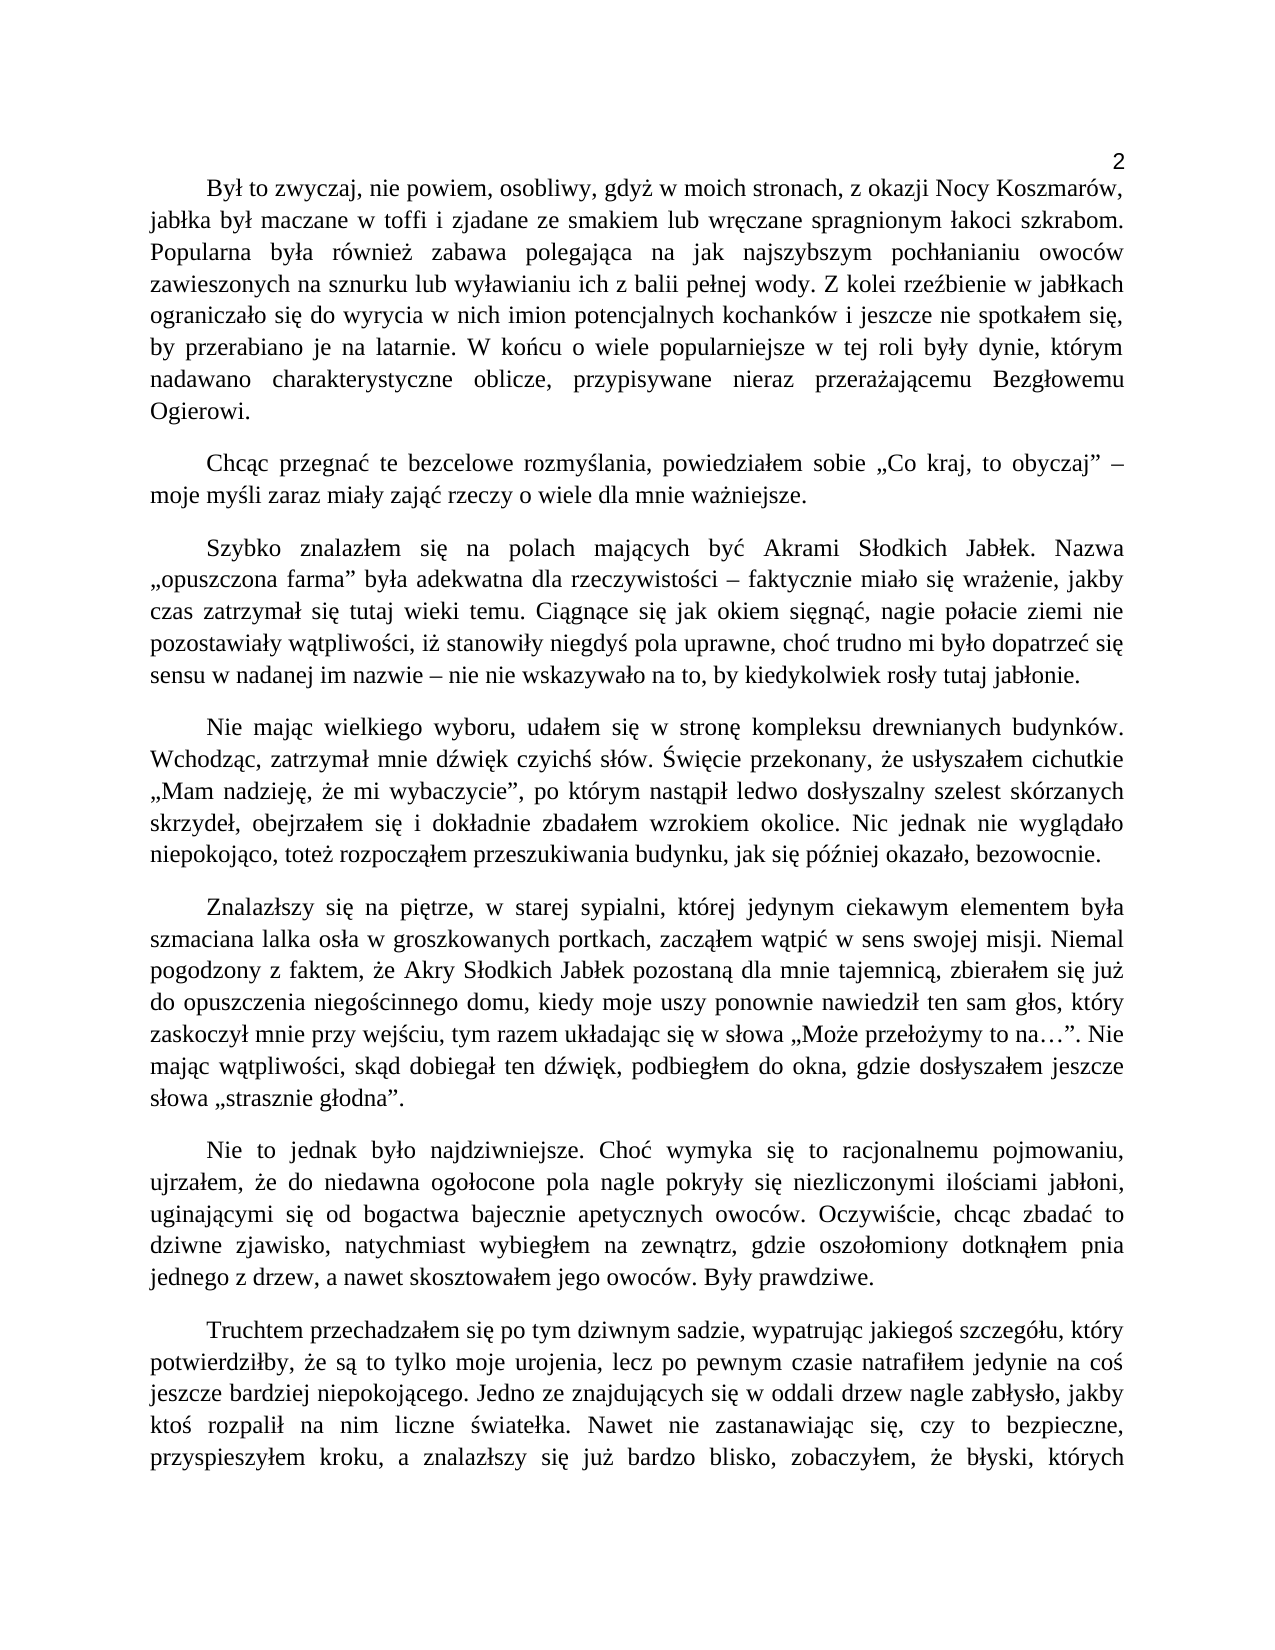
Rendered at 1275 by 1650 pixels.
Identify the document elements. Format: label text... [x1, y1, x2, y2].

text Był to zwyczaj, nie powiem, osobliwy, gdyż w moich stronach, z okazji Nocy Koszmarów, jabłka był maczane w toffi i zjadane ze smakiem lub wręczane spragnionym łakoci szkrabom. Popularna była również zabawa polegająca na jak najszybszym pochłanianiu owoców zawieszonych na sznurku lub wyławianiu ich z balii pełnej wody. Z kolei rzeźbienie w jabłkach ograniczało się do wyrycia w nich imion potencjalnych kochanków i jeszcze nie spotkałem się, by przerabiano je na latarnie. W końcu o wiele popularniejsze w tej roli były dynie, którym nadawano charakterystyczne oblicze, przypisywane nieraz przerażającemu Bezgłowemu Ogierowi. [150, 174, 1125, 424]
text Truchtem przechadzałem się po tym dziwnym sadzie, wypatrując jakiegoś szczegółu, który potwierdziłby, że są to tylko moje urojenia, lecz po pewnym czasie natrafiłem jedynie na coś jeszcze bardziej niepokojącego. Jedno ze znajdujących się w oddali drzew nagle zabłysło, jakby ktoś rozpalił na nim liczne światełka. Nawet nie zastanawiając się, czy to bezpieczne, przyspieszyłem kroku, a znalazłszy się już bardzo blisko, zobaczyłem, że błyski, których [150, 1316, 1125, 1471]
text Nie to jednak było najdziwniejsze. Choć wymyka się to racjonalnemu pojmowaniu, ujrzałem, że do niedawna ogołocone pola nagle pokryły się niezliczonymi ilościami jabłoni, uginającymi się od bogactwa bajecznie apetycznych owoców. Oczywiście, chcąc zbadać to dziwne zjawisko, natychmiast wybiegłem na zewnątrz, gdzie oszołomiony dotknąłem pnia jednego z drzew, a nawet skosztowałem jego owoców. Były prawdziwe. [150, 1136, 1125, 1291]
text Nie mając wielkiego wyboru, udałem się w stronę kompleksu drewnianych budynków. Wchodząc, zatrzymał mnie dźwięk czyichś słów. Święcie przekonany, że usłyszałem cichutkie „Mam nadzieję, że mi wybaczycie”, po którym nastąpił ledwo dosłyszalny szelest skórzanych skrzydeł, obejrzałem się i dokładnie zbadałem wzrokiem okolice. Nic jednak nie wyglądało niepokojąco, toteż rozpocząłem przeszukiwania budynku, jak się później okazało, bezowocnie. [150, 713, 1125, 868]
text Szybko znalazłem się na polach mających być Akrami Słodkich Jabłek. Nazwa „opuszczona farma” była adekwatna dla rzeczywistości – faktycznie miało się wrażenie, jakby czas zatrzymał się tutaj wieki temu. Ciągnące się jak okiem sięgnąć, nagie połacie ziemi nie pozostawiały wątpliwości, iż stanowiły niegdyś pola uprawne, choć trudno mi było dopatrzeć się sensu w nadanej im nazwie – nie nie wskazywało na to, by kiedykolwiek rosły tutaj jabłonie. [150, 534, 1125, 688]
text Znalazłszy się na piętrze, w starej sypialni, której jedynym ciekawym elementem była szmaciana lalka osła w groszkowanych portkach, zacząłem wątpić w sens swojej misji. Niemal pogodzony z faktem, że Akry Słodkich Jabłek pozostaną dla mnie tajemnicą, zbierałem się już do opuszczenia niegościnnego domu, kiedy moje uszy ponownie nawiedził ten sam głos, który zaskoczył mnie przy wejściu, tym razem układając się w słowa „Może przełożymy to na…”. Nie mając wątpliwości, skąd dobiegał ten dźwięk, podbiegłem do okna, gdzie dosłyszałem jeszcze słowa „strasznie głodna”. [150, 893, 1125, 1111]
text Chcąc przegnać te bezcelowe rozmyślania, powiedziałem sobie „Co kraj, to obyczaj” – moje myśli zaraz miały zająć rzeczy o wiele dla mnie ważniejsze. [150, 449, 1125, 509]
